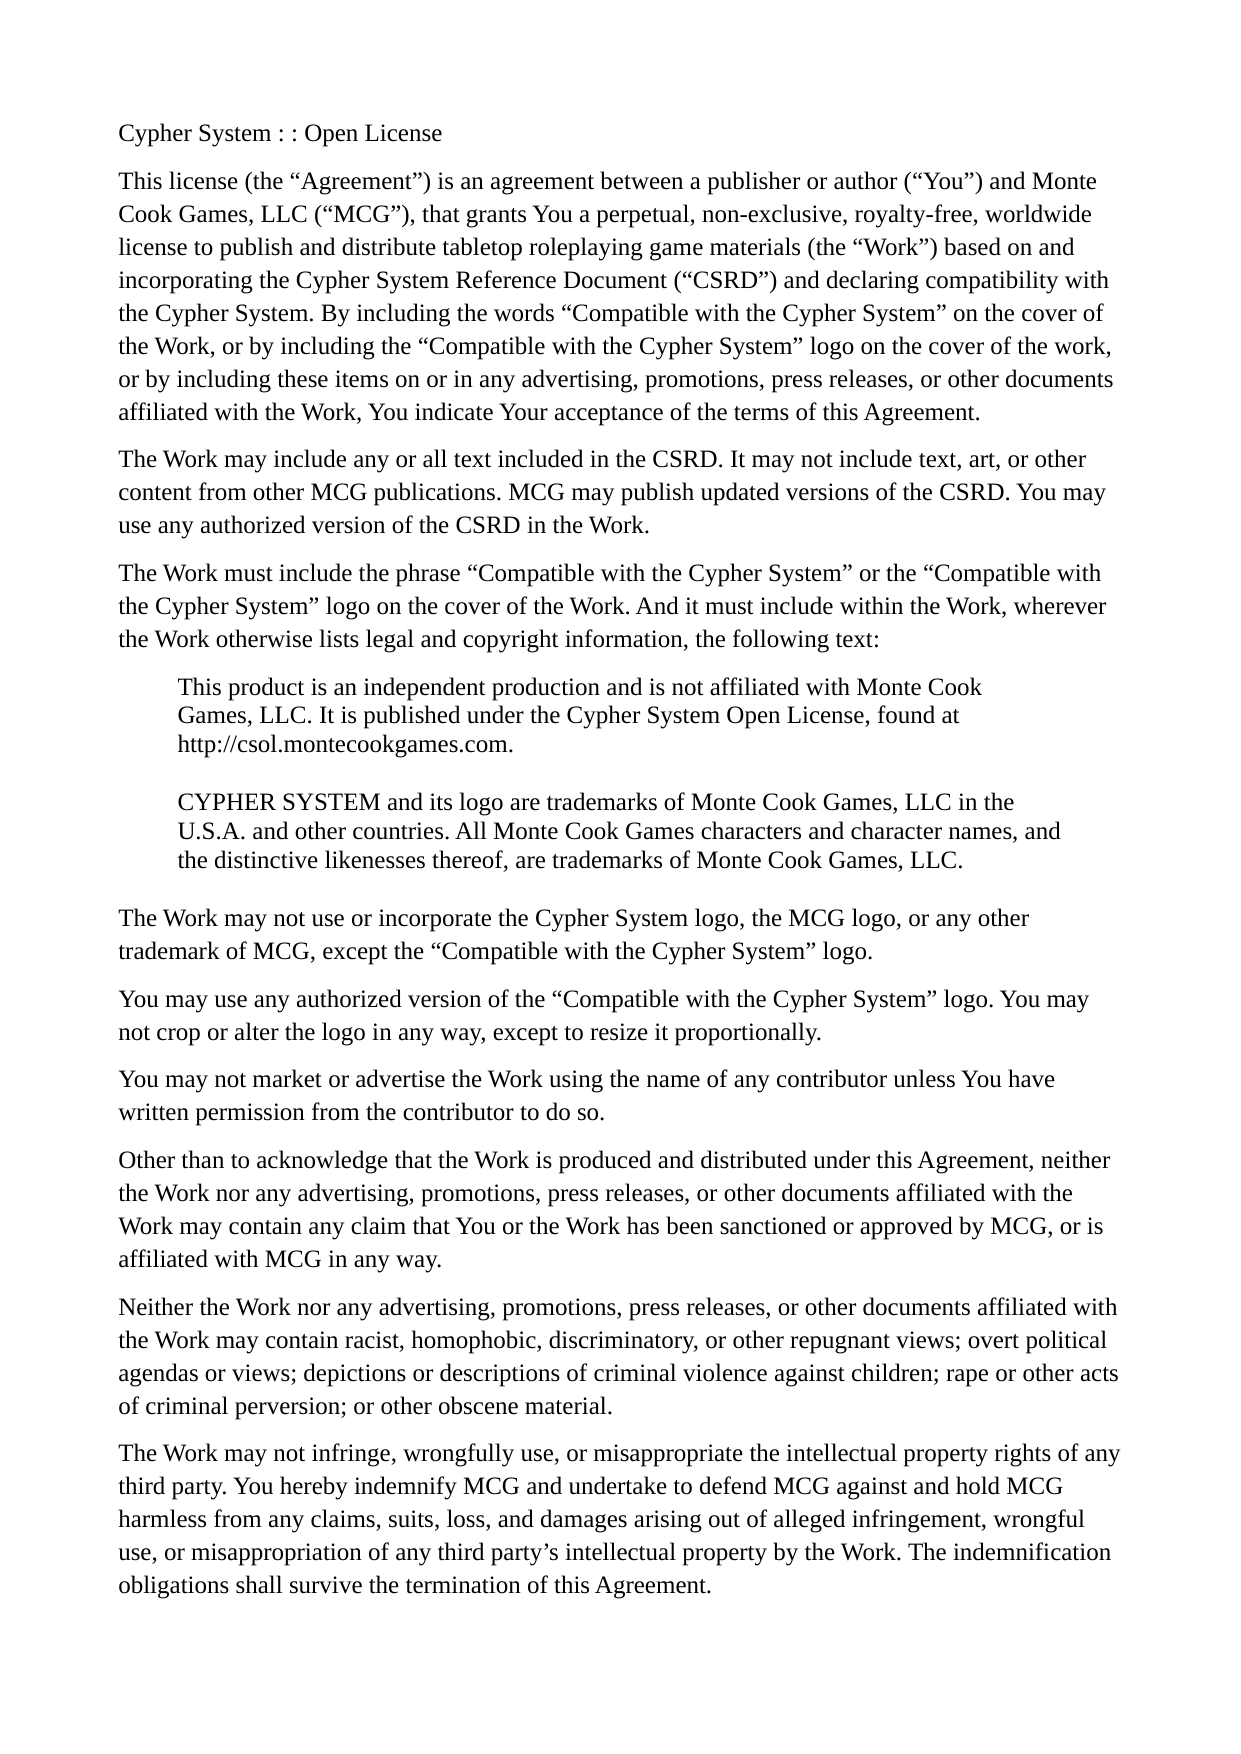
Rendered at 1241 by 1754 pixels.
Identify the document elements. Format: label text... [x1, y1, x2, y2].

text CYPHER SYSTEM and its logo are trademarks of Monte Cook Games, LLC in the U.S.A. and other countries. All Monte Cook Games characters and character names, and the distinctive likenesses thereof, are trademarks of Monte Cook Games, LLC. [177, 787, 1063, 874]
text This product is an independent production and is not affiliated with Monte Cook Games, LLC. It is published under the Cypher System Open License, found at http://csol.montecookgames.com. [177, 672, 1063, 758]
text The Work may include any or all text included in the CSRD. It may not include text, art, or other content from other MCG publications. MCG may publish updated versions of the CSRD. You may use any authorized version of the CSRD in the Work. [118, 444, 1122, 539]
text You may not market or advertise the Work using the name of any contributor unless You have written permission from the contributor to do so. [118, 1064, 1122, 1126]
text Neither the Work nor any advertising, promotions, press releases, or other documents affiliated with the Work may contain racist, homophobic, discriminatory, or other repugnant views; overt political agendas or views; depictions or descriptions of criminal violence against children; rape or other acts of criminal perversion; or other obscene material. [118, 1292, 1122, 1419]
text The Work may not infringe, wrongfully use, or misappropriate the intellectual property rights of any third party. You hereby indemnify MCG and undertake to defend MCG against and hold MCG harmless from any claims, suits, loss, and damages arising out of alleged infringement, wrongful use, or misappropriation of any third party’s intellectual property by the Work. The indemnification obligations shall survive the termination of this Agreement. [118, 1438, 1122, 1599]
text The Work may not use or incorporate the Cypher System logo, the MCG logo, or any other trademark of MCG, except the “Compatible with the Cypher System” logo. [118, 903, 1122, 965]
text Cypher System : : Open License [118, 118, 1122, 147]
text This license (the “Agreement”) is an agreement between a publisher or author (“You”) and Monte Cook Games, LLC (“MCG”), that grants You a perpetual, non-exclusive, royalty-free, worldwide license to publish and distribute tabletop roleplaying game materials (the “Work”) based on and incorporating the Cypher System Reference Document (“CSRD”) and declaring compatibility with the Cypher System. By including the words “Compatible with the Cypher System” on the cover of the Work, or by including the “Compatible with the Cypher System” logo on the cover of the work, or by including these items on or in any advertising, promotions, press releases, or other documents affiliated with the Work, You indicate Your acceptance of the terms of this Agreement. [118, 166, 1122, 426]
text You may use any authorized version of the “Compatible with the Cypher System” logo. You may not crop or alter the logo in any way, except to resize it proportionally. [118, 984, 1122, 1046]
text The Work must include the phrase “Compatible with the Cypher System” or the “Compatible with the Cypher System” logo on the cover of the Work. And it must include within the Work, wherever the Work otherwise lists legal and copyright information, the following text: [118, 558, 1122, 653]
text Other than to acknowledge that the Work is produced and distributed under this Agreement, neither the Work nor any advertising, promotions, press releases, or other documents affiliated with the Work may contain any claim that You or the Work has been sanctioned or approved by MCG, or is affiliated with MCG in any way. [118, 1145, 1122, 1273]
